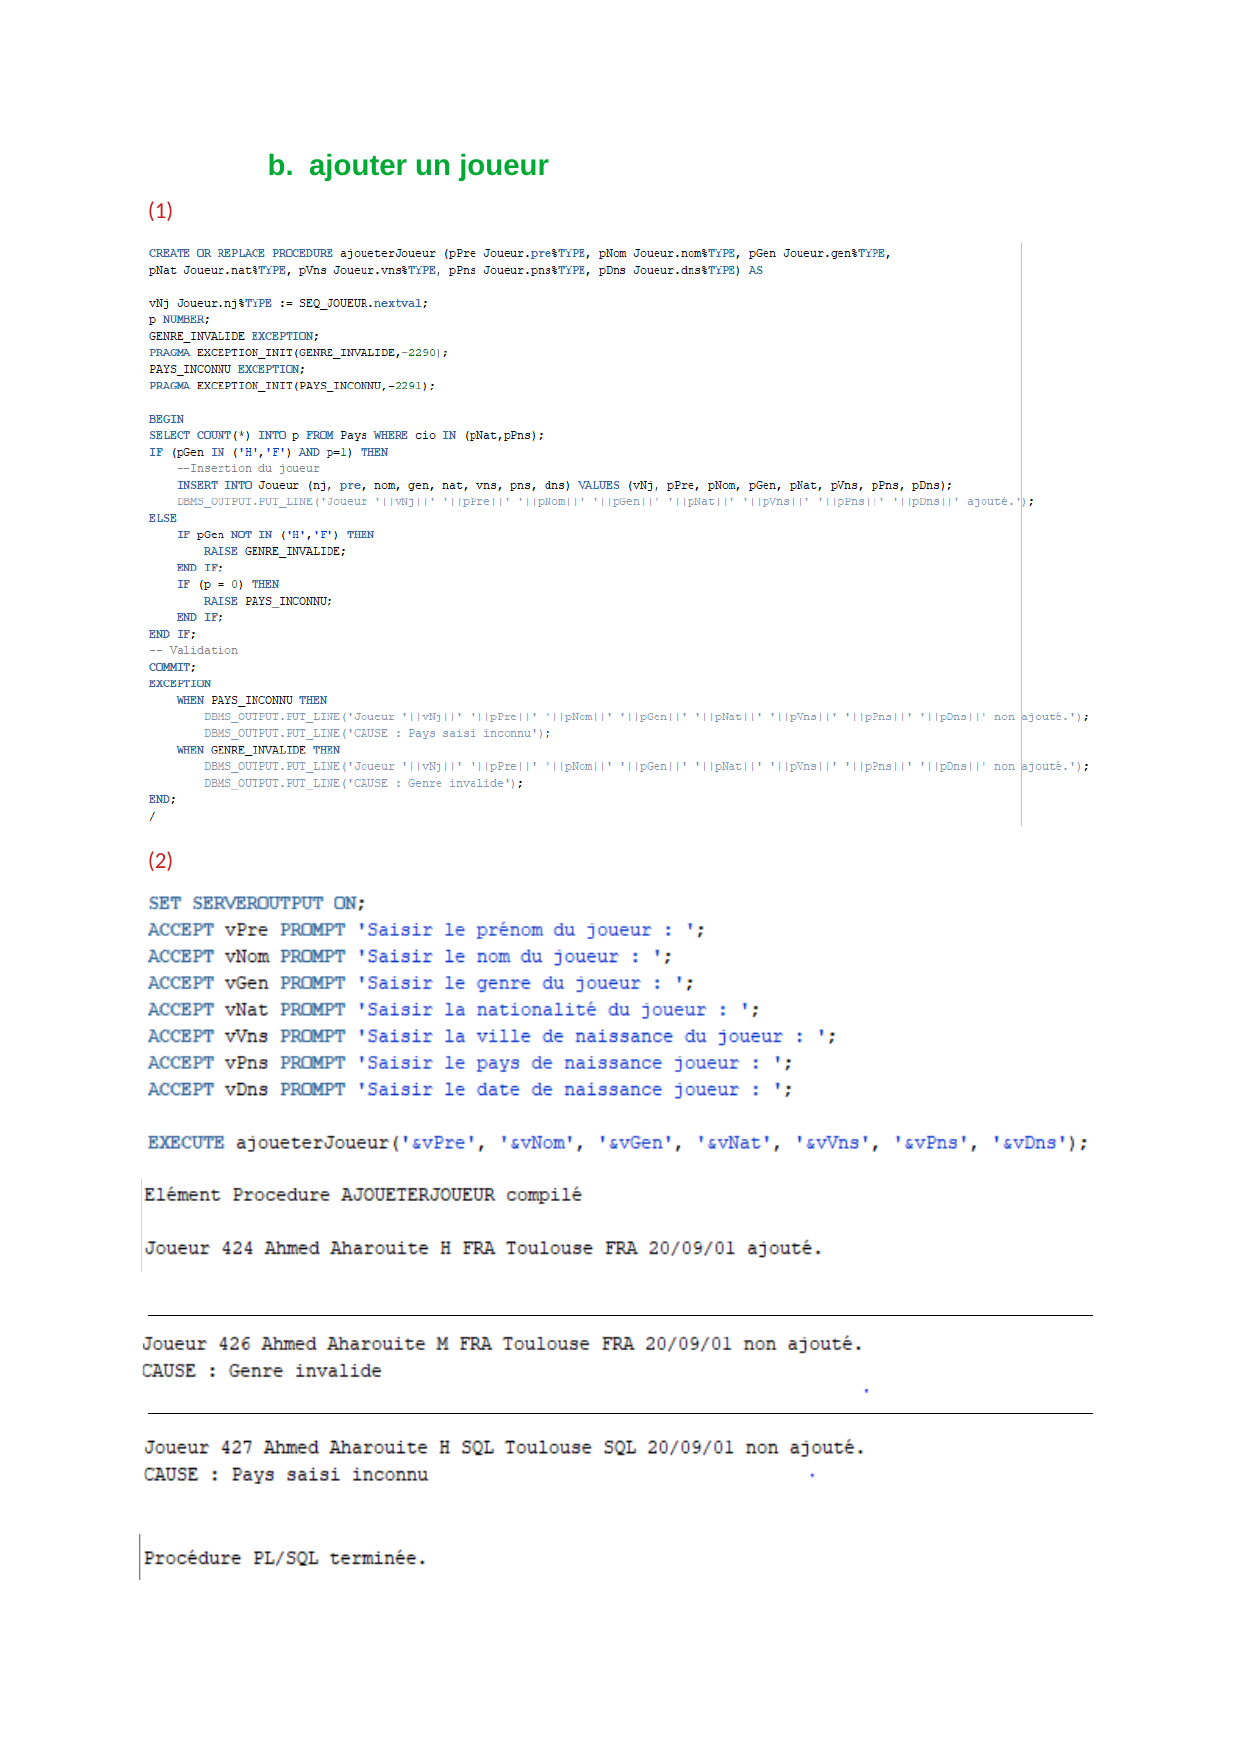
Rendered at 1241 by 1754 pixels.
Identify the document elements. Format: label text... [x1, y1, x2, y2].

picture [147, 889, 1093, 1166]
picture [139, 1534, 836, 1580]
text (2) [148, 826, 1093, 874]
picture [144, 1433, 871, 1492]
text (1) [148, 196, 1093, 224]
picture [142, 1331, 869, 1393]
subtitle ajouter un joueur [267, 148, 1093, 181]
picture [147, 243, 1093, 826]
picture [141, 1179, 838, 1272]
